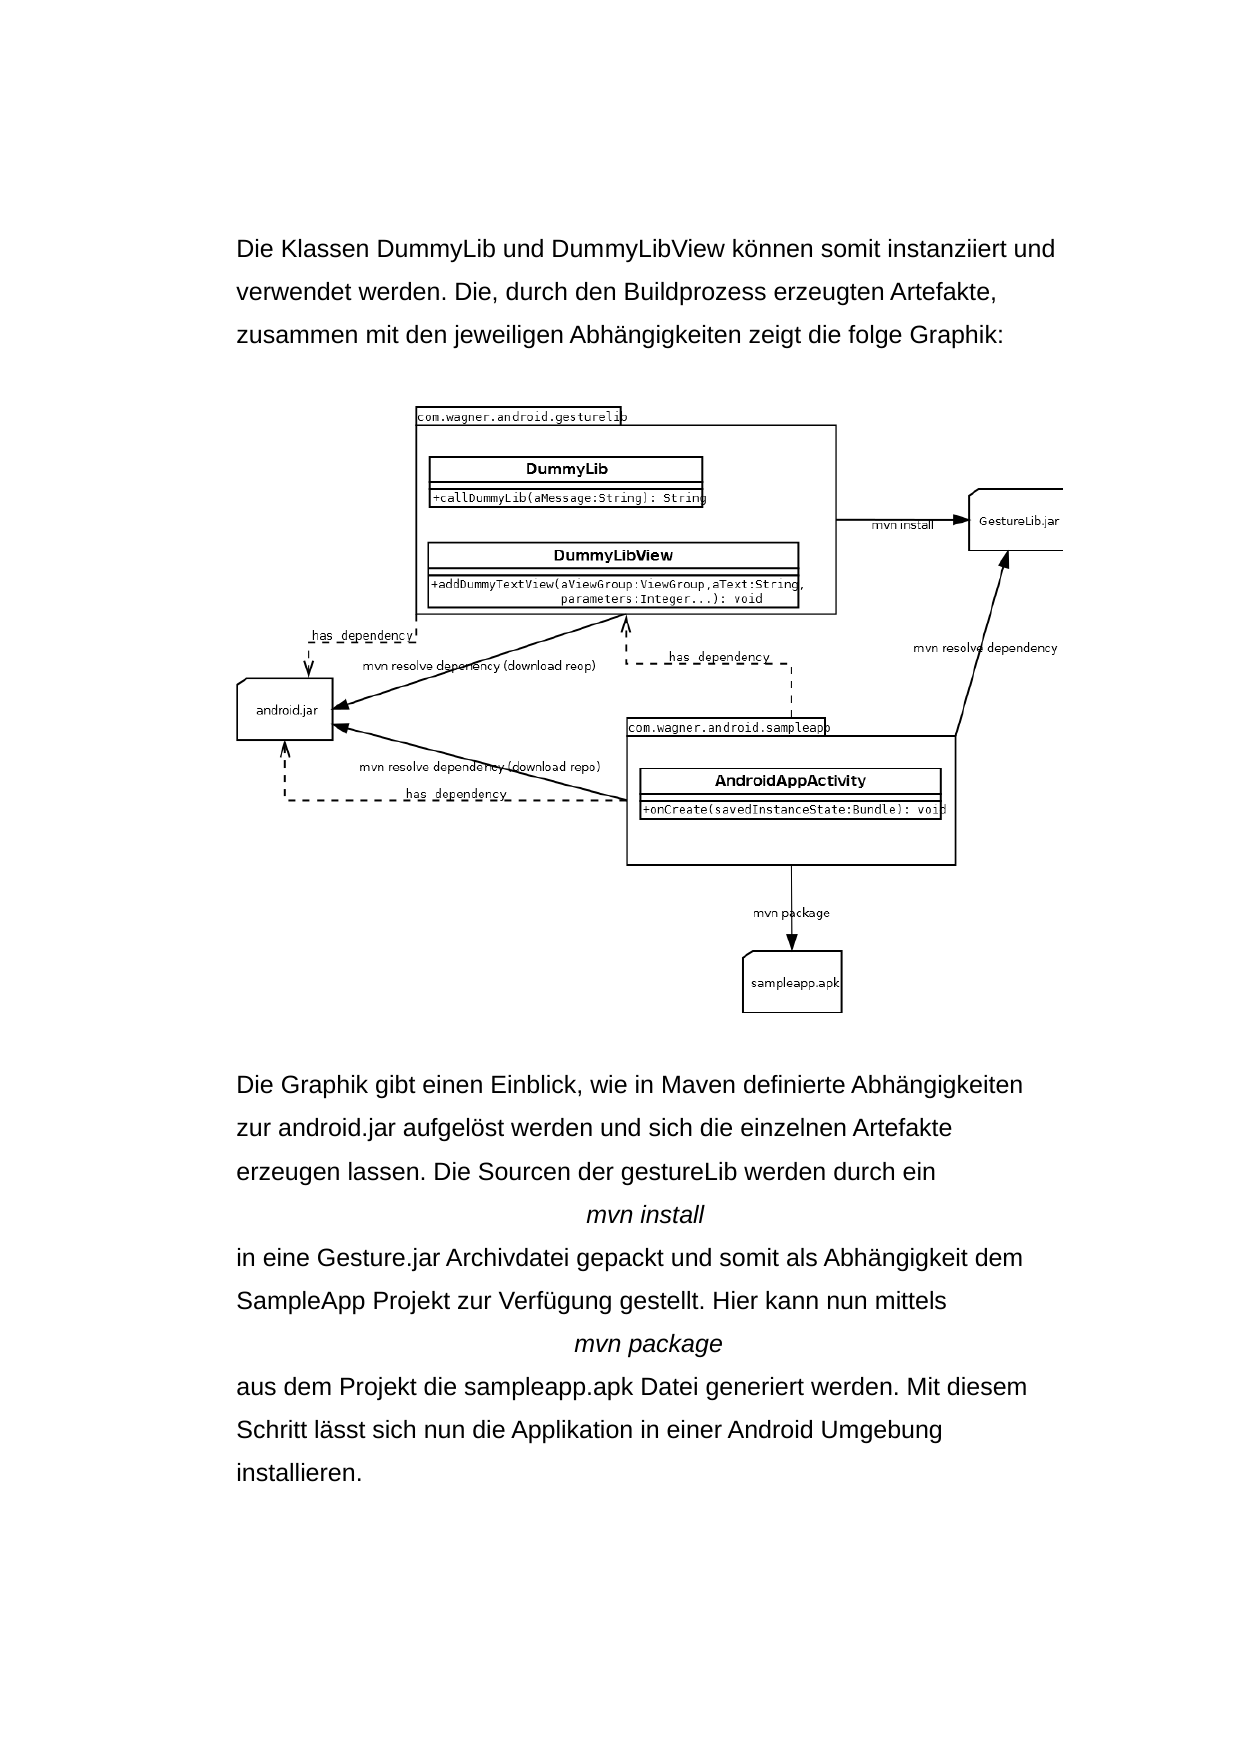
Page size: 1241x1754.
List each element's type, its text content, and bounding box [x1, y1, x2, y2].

text aus dem Projekt die sampleapp.apk Datei generiert werden. Mit diesem Schritt lässt sich nun die Applikation in einer Android Umgebung installieren. [236, 1372, 1063, 1487]
text Die Klassen DummyLib und DummyLibView können somit instanziiert und verwendet werden. Die, durch den Buildprozess erzeugten Artefakte, zusammen mit den jeweiligen Abhängigkeiten zeigt die folge Graphik: [236, 234, 1063, 349]
picture [236, 406, 1063, 1013]
text mvn package [236, 1329, 1063, 1358]
text mvn install [236, 1199, 1063, 1228]
text in eine Gesture.jar Archivdatei gepackt und somit als Abhängigkeit dem SampleApp Projekt zur Verfügung gestellt. Hier kann nun mittels [236, 1243, 1063, 1314]
text Die Graphik gibt einen Einblick, wie in Maven definierte Abhängigkeiten zur android.jar aufgelöst werden und sich die einzelnen Artefakte erzeugen lassen. Die Sourcen der gestureLib werden durch ein [236, 1070, 1063, 1185]
